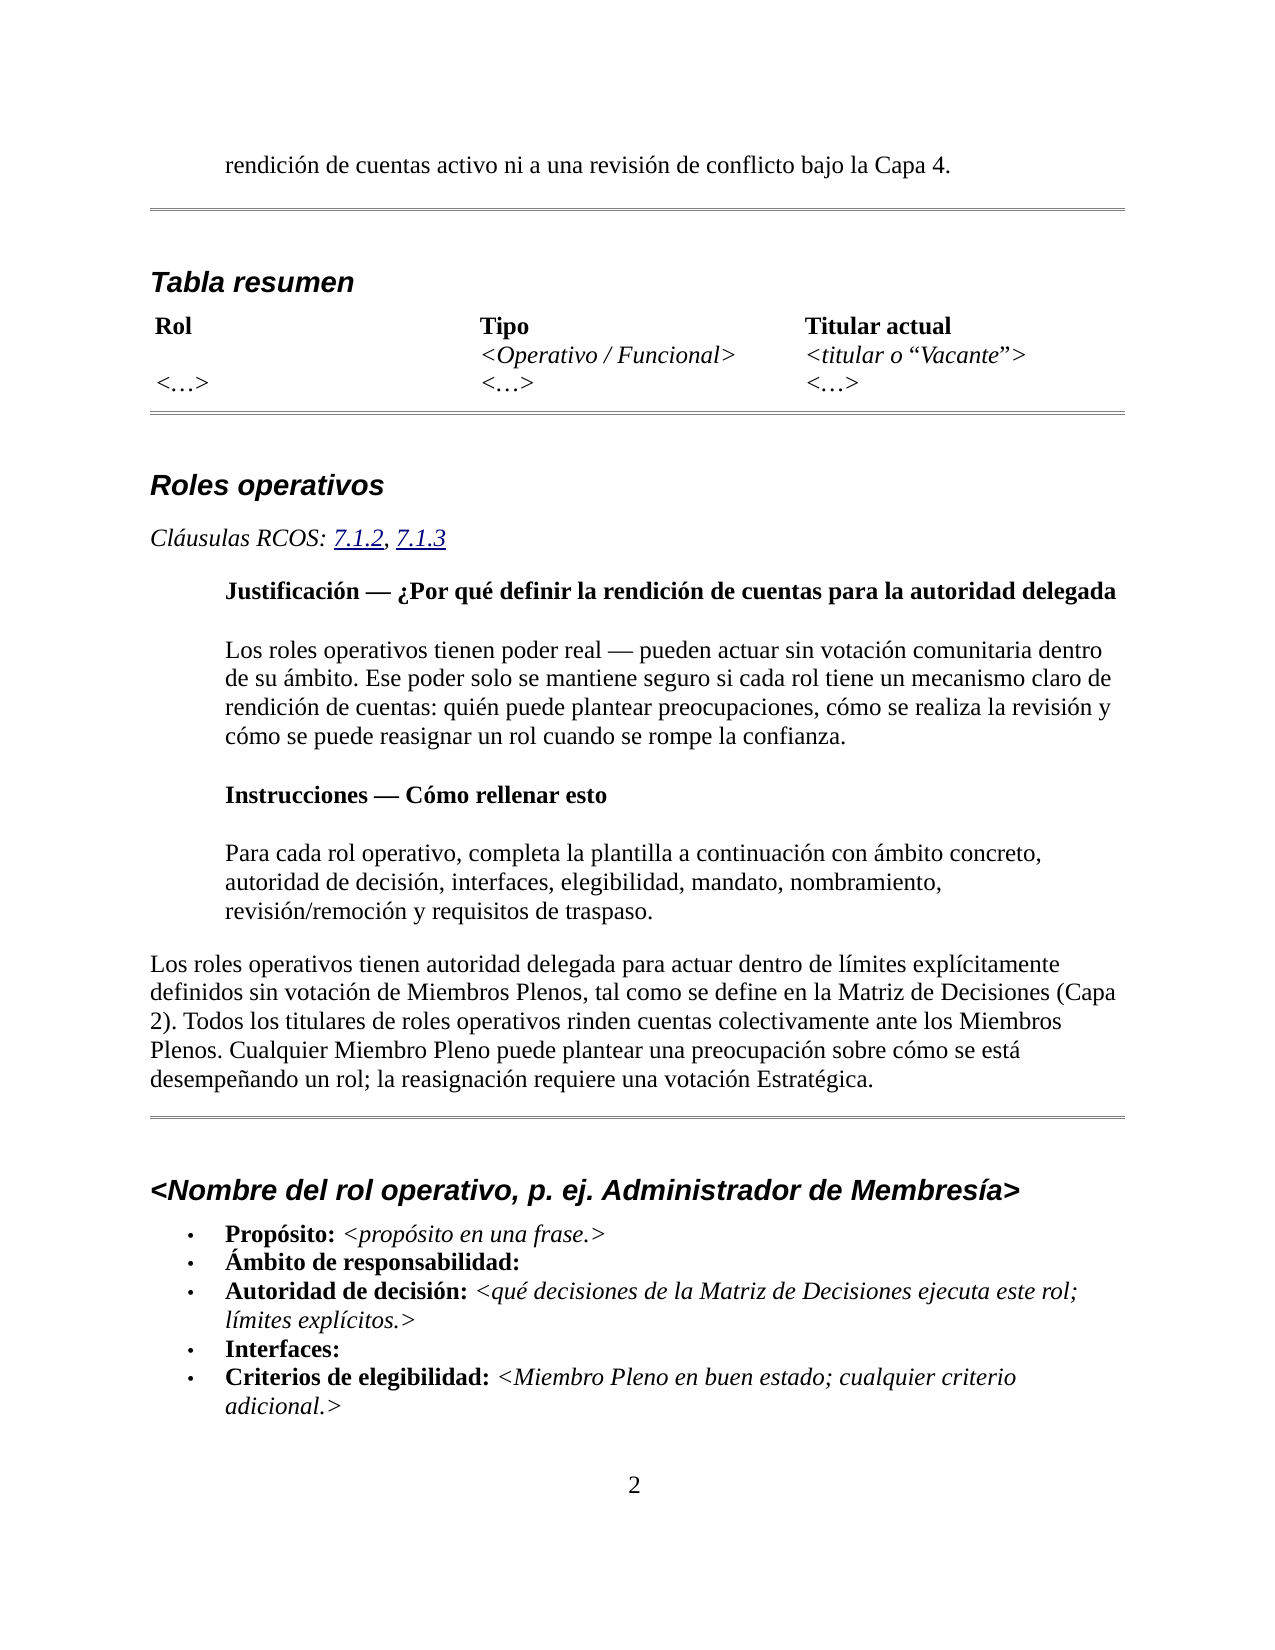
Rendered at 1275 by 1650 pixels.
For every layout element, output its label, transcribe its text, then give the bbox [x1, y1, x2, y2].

table_cell [150, 340, 475, 368]
subtitle Roles operativos [150, 468, 1125, 502]
list Propósito: <propósito en una frase.> [187, 1219, 1125, 1247]
text Instrucciones — Cómo rellenar esto [225, 780, 1125, 808]
list Criterios de elegibilidad: <Miembro Pleno en buen estado; cualquier criterio adicional.> [187, 1362, 1125, 1420]
table_cell <…> [800, 369, 1125, 397]
text Justificación — ¿Por qué definir la rendición de cuentas para la autoridad delegada [225, 576, 1125, 605]
table_cell <titular o “Vacante”> [800, 340, 1125, 368]
list Autoridad de decisión: <qué decisiones de la Matriz de Decisiones ejecuta este rol; límites explícitos.> [187, 1276, 1125, 1334]
table_cell <…> [150, 369, 475, 397]
list Ámbito de responsabilidad: [187, 1247, 1125, 1276]
subtitle Tabla resumen [150, 265, 1125, 298]
table_header Rol [150, 311, 475, 340]
subtitle <Nombre del rol operativo, p. ej. Administrador de Membresía> [150, 1173, 1125, 1206]
table_cell <Operativo / Funcional> [475, 340, 800, 368]
table_header Titular actual [800, 311, 1125, 340]
table_header Tipo [475, 311, 800, 340]
text Para cada rol operativo, completa la plantilla a continuación con ámbito concreto, autoridad de decisión, interfaces, elegibilidad, mandato, nombramiento, revisión/remoción y requisitos de traspaso. [225, 838, 1125, 925]
table_cell <…> [475, 369, 800, 397]
text Los roles operativos tienen autoridad delegada para actuar dentro de límites explícitamente definidos sin votación de Miembros Plenos, tal como se define en la Matriz de Decisiones (Capa 2). Todos los titulares de roles operativos rinden cuentas colectivamente ante los Miembros Plenos. Cualquier Miembro Pleno puede plantear una preocupación sobre cómo se está desempeñando un rol; la reasignación requiere una votación Estratégica. [150, 949, 1125, 1092]
text rendición de cuentas activo ni a una revisión de conflicto bajo la Capa 4. [225, 150, 1125, 179]
text Los roles operativos tienen poder real — pueden actuar sin votación comunitaria dentro de su ámbito. Ese poder solo se mantiene seguro si cada rol tiene un mecanismo claro de rendición de cuentas: quién puede plantear preocupaciones, cómo se realiza la revisión y cómo se puede reasignar un rol cuando se rompe la confianza. [225, 635, 1125, 750]
text Cláusulas RCOS: 7.1.2, 7.1.3 [150, 523, 1125, 552]
list Interfaces: [187, 1334, 1125, 1362]
